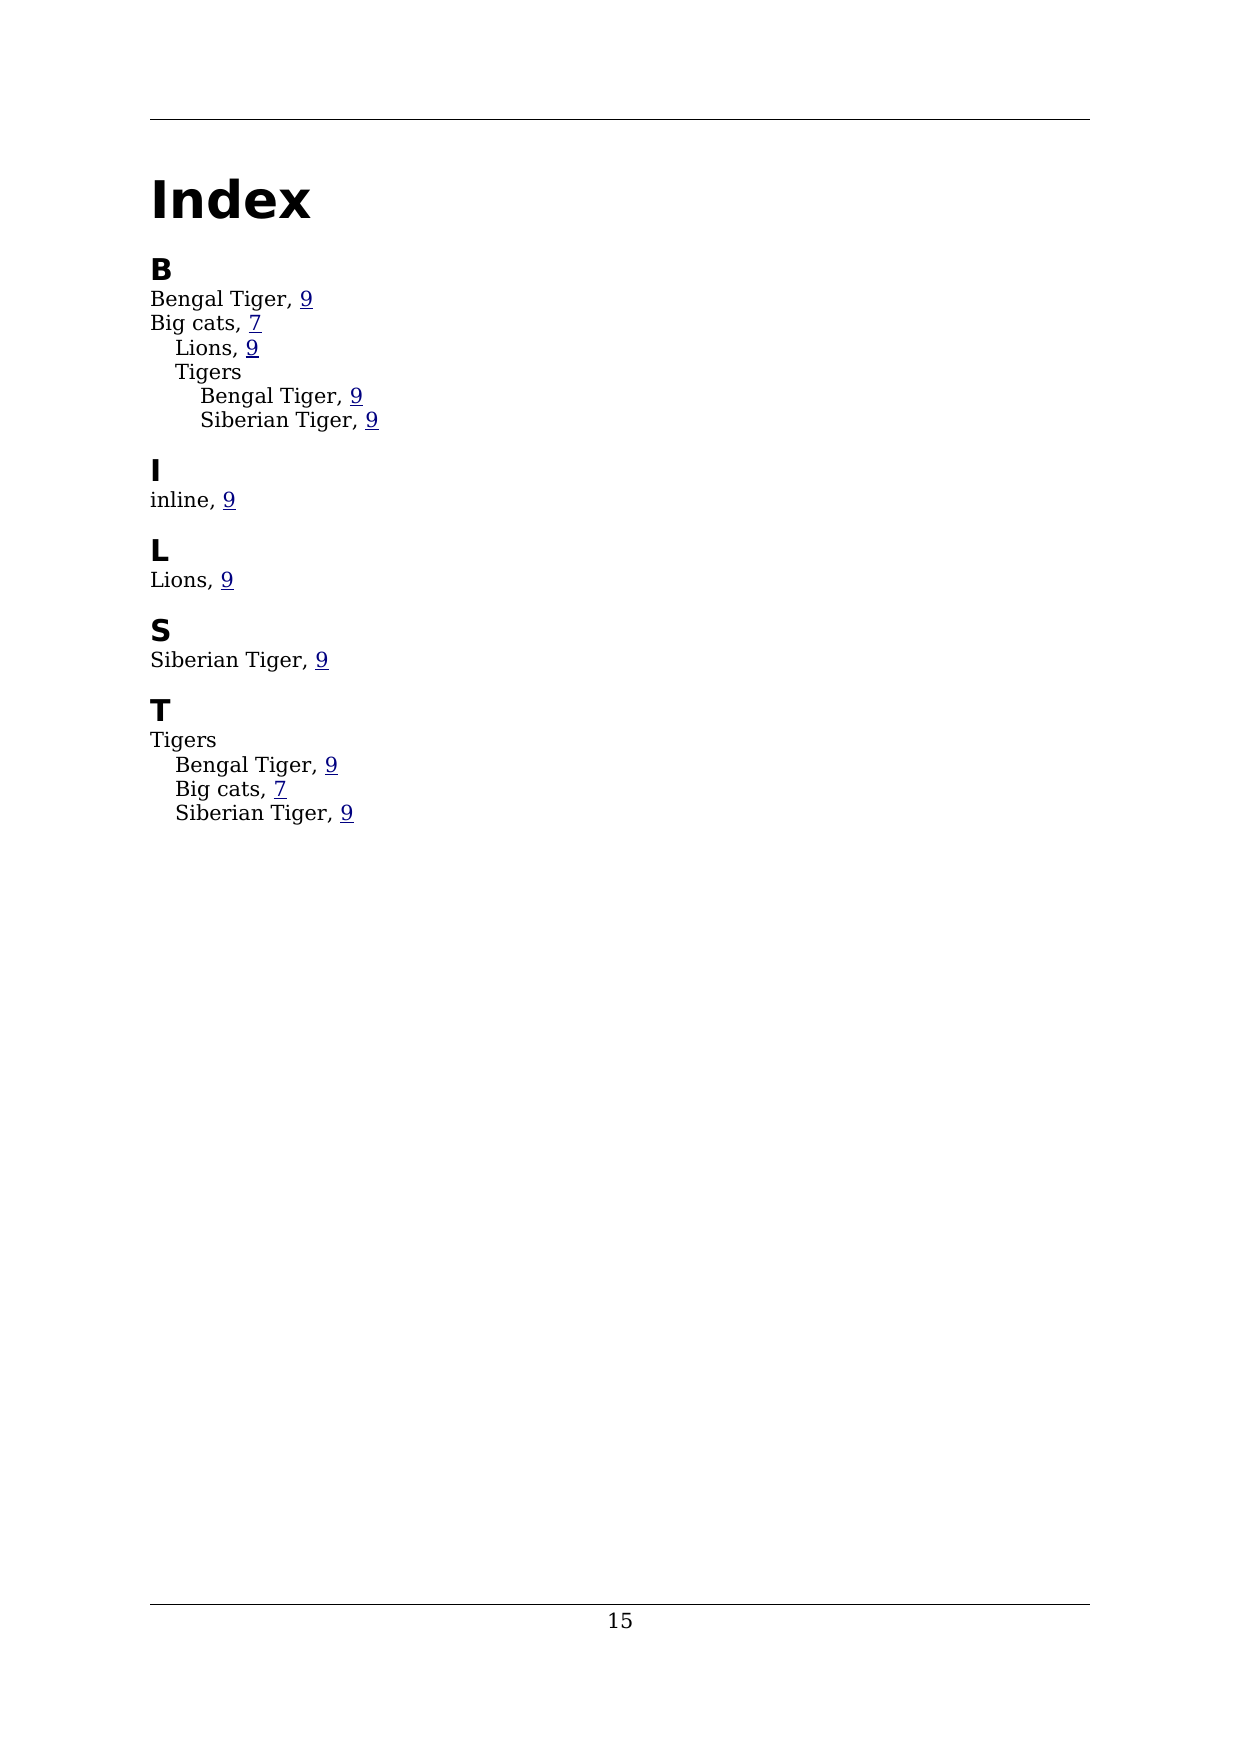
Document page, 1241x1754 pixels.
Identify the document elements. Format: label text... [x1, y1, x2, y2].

text T [150, 693, 608, 728]
text B [150, 252, 608, 287]
text Lions, 0 [150, 568, 608, 593]
text Index [150, 171, 608, 231]
text Siberian Tiger, 0 [200, 408, 608, 433]
text Big cats, 0 [150, 311, 608, 336]
text Bengal Tiger, 0 [175, 753, 608, 777]
text L [150, 533, 608, 568]
text Bengal Tiger, 0 [200, 384, 608, 408]
text Lions, 0 [175, 336, 608, 360]
text inline, 0 [150, 488, 608, 513]
text Bengal Tiger, 0 [150, 287, 608, 311]
text Siberian Tiger, 0 [150, 648, 608, 673]
text I [150, 453, 608, 488]
text Tigers [150, 728, 608, 753]
text S [150, 613, 608, 648]
text Siberian Tiger, 0 [175, 801, 608, 825]
text Tigers [175, 360, 608, 384]
text Big cats, 0 [175, 777, 608, 801]
